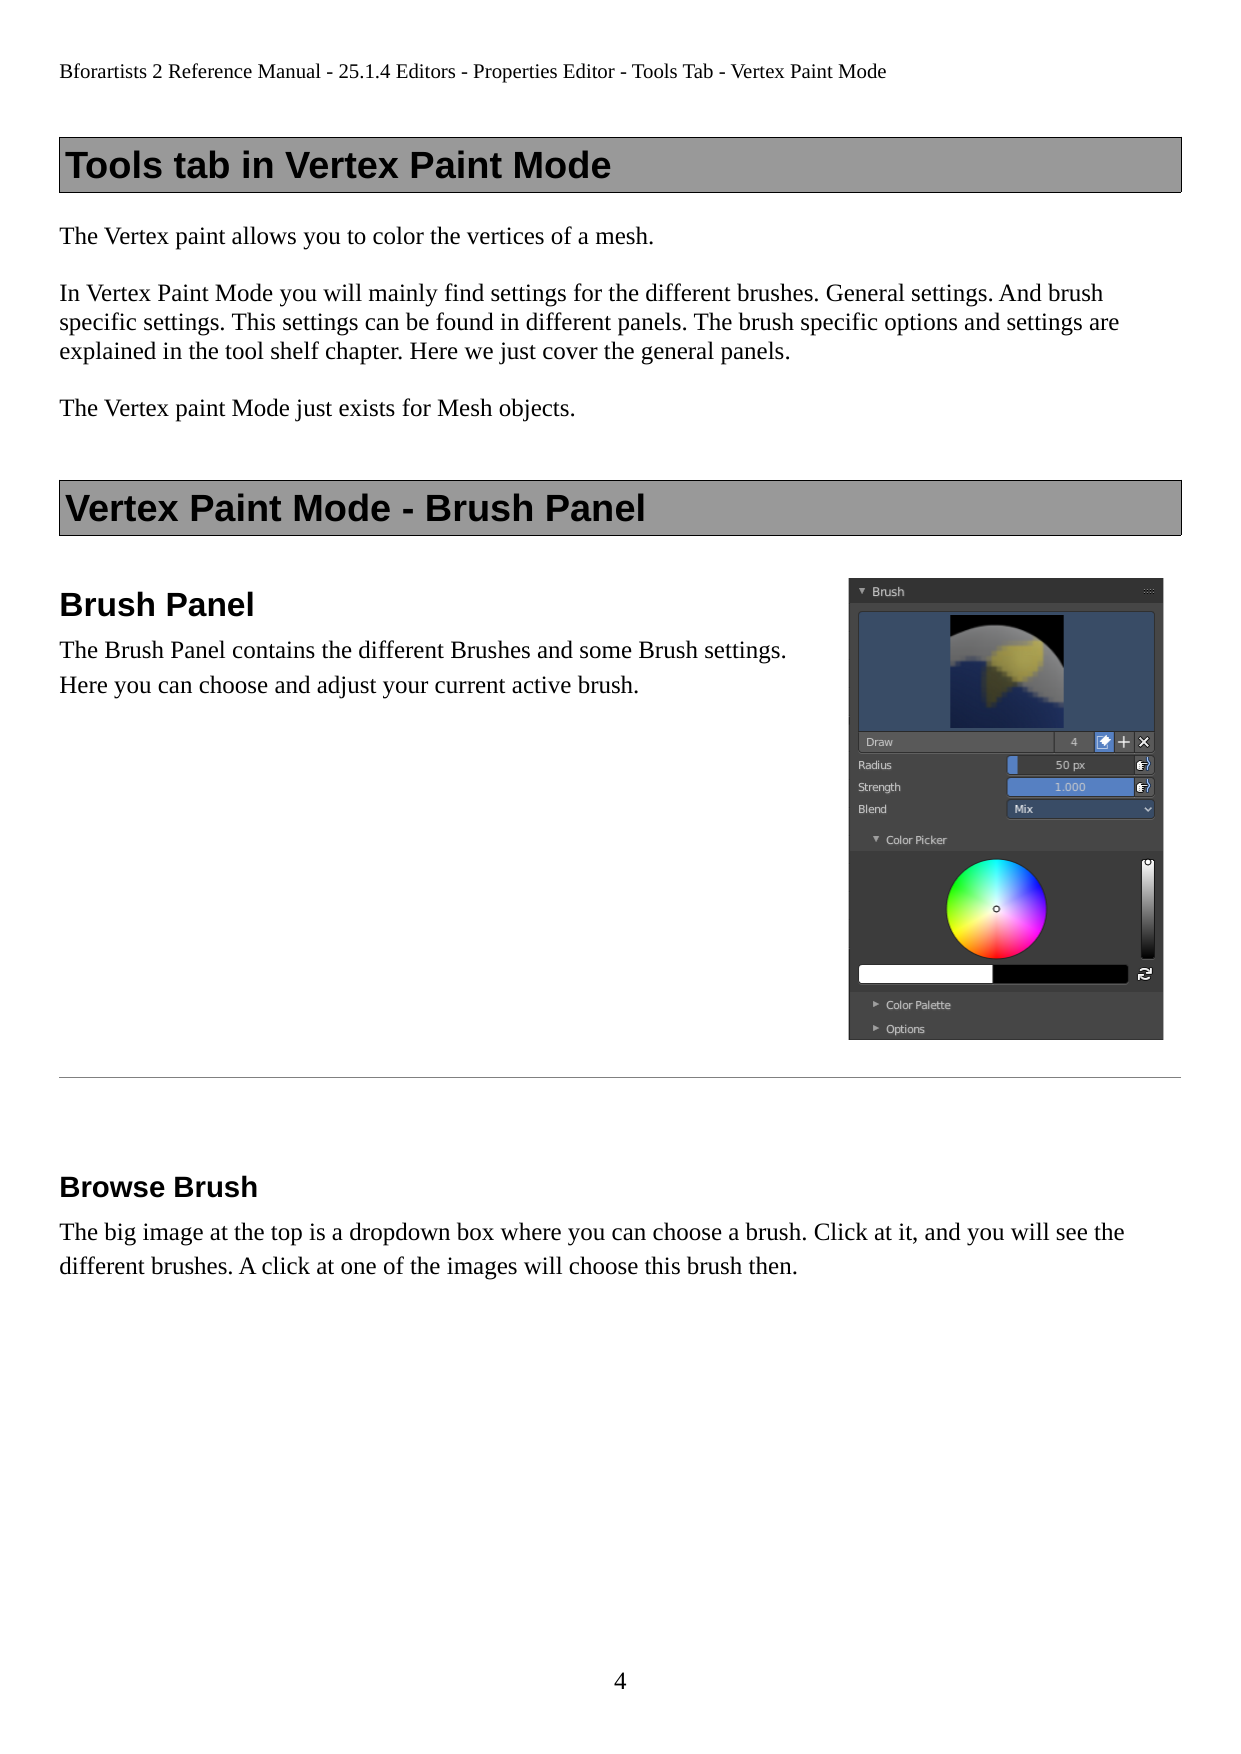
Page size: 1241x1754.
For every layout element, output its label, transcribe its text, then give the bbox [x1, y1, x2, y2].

picture [848, 578, 1164, 1040]
text The Brush Panel contains the different Brushes and some Brush settings. Here you can choose and adjust your current active brush. [59, 636, 848, 699]
subtitle Brush Panel [59, 584, 848, 623]
subtitle Browse Brush [59, 1170, 1181, 1204]
subtitle [1164, 584, 1181, 623]
text In Vertex Paint Mode you will mainly find settings for the different brushes. General settings. And brush specific settings. This settings can be found in different panels. The brush specific options and settings are explained in the tool shelf chapter. Here we just cover the general panels. [59, 278, 1181, 364]
table_header Tools tab in Vertex Paint Mode [60, 138, 1181, 192]
text The Vertex paint Mode just exists for Mesh objects. [59, 393, 1181, 422]
table_header Vertex Paint Mode - Brush Panel [60, 481, 1181, 535]
text The big image at the top is a dropdown box where you can choose a brush. Click at it, and you will see the different brushes. A click at one of the images will choose this brush then. [59, 1217, 1181, 1280]
text The Vertex paint allows you to color the vertices of a mesh. [59, 221, 1181, 249]
